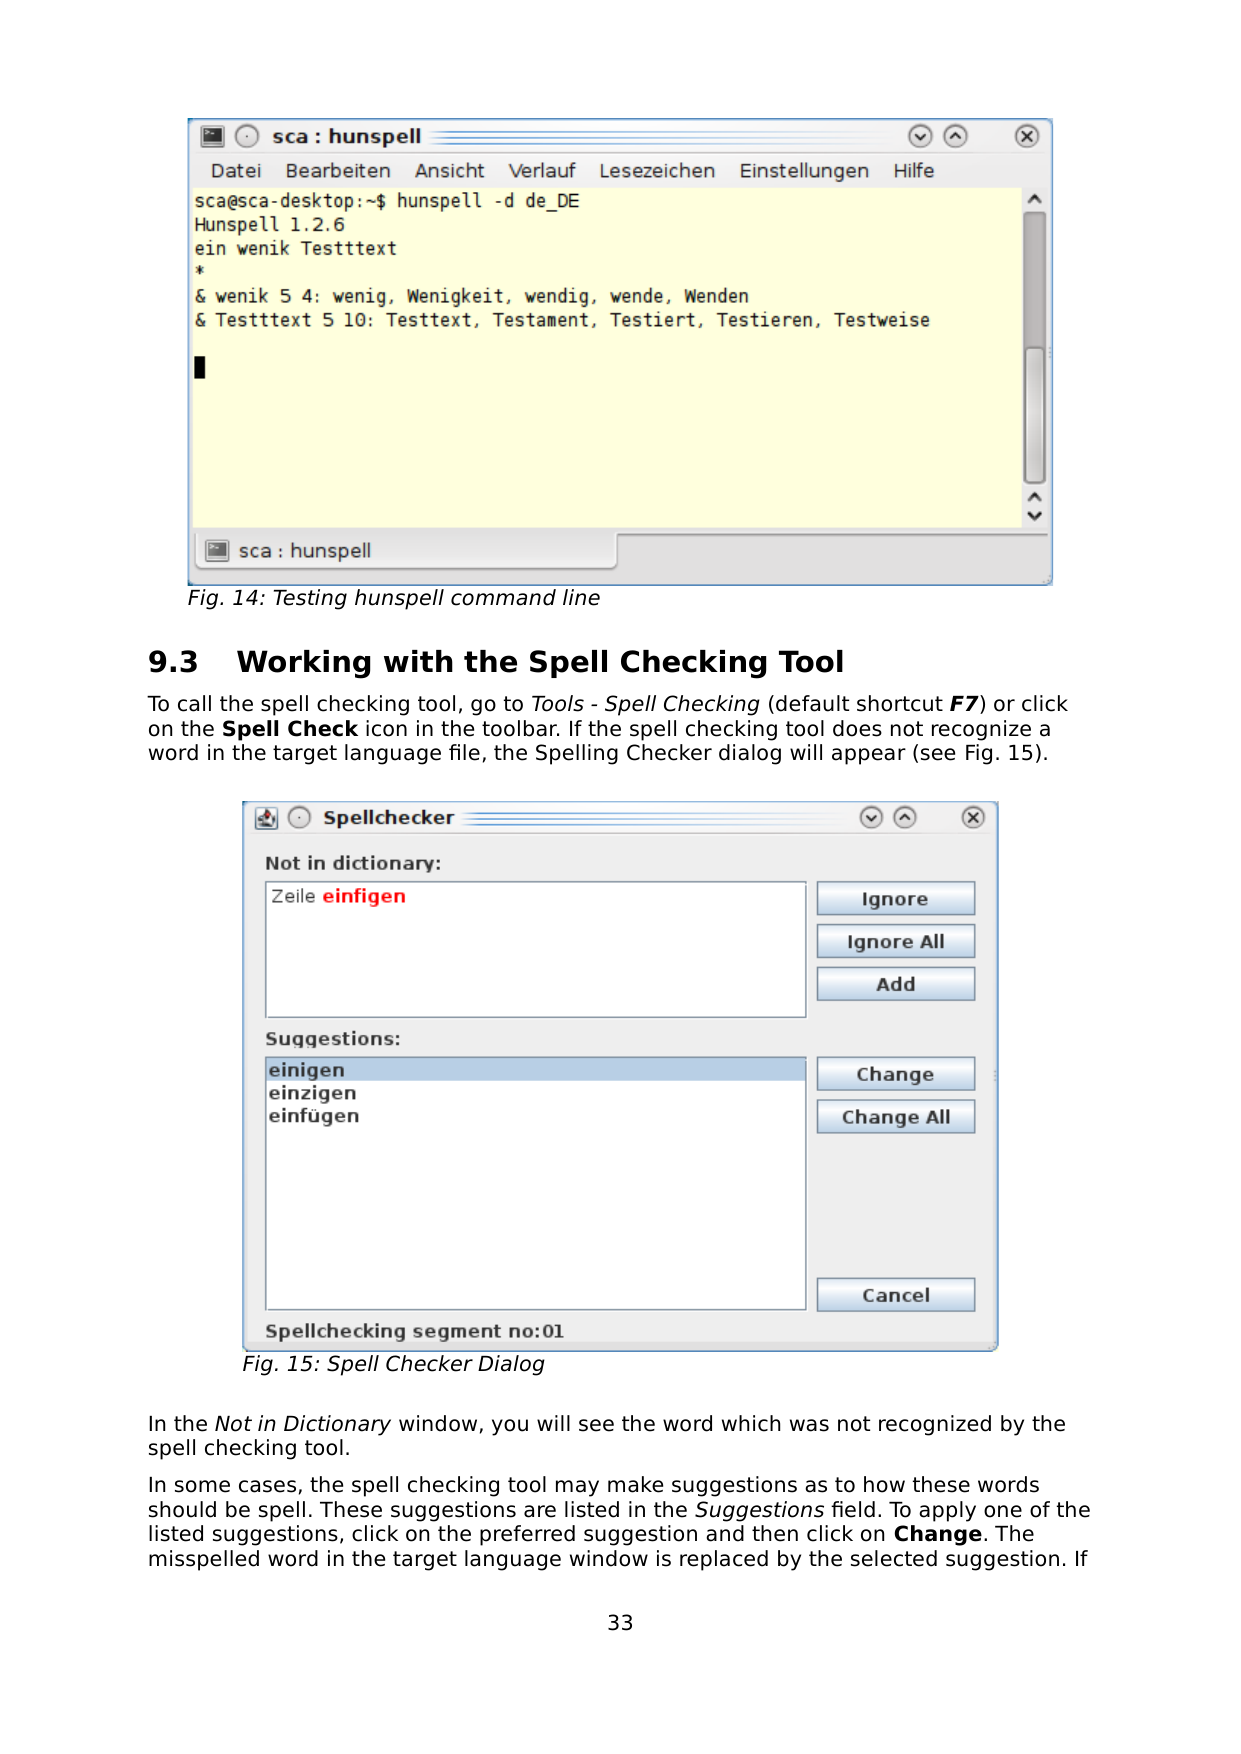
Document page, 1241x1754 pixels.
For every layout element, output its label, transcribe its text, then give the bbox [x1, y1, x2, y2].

picture [242, 801, 999, 1352]
text Fig. 14: Testing hunspell command line [188, 586, 1053, 610]
picture [187, 118, 1054, 586]
text To call the spell checking tool, go to Tools - Spell Checking (default shortcut F7) or click on the Spell Check icon in the toolbar. If the spell checking tool does not recognize a word in the target language file, the Spelling Checker dialog will appear (see Fig. 15). [148, 692, 1093, 766]
text In the Not in Dictionary window, you will see the word which was not recognized by the spell checking tool. [148, 778, 1093, 1461]
text Fig. 15: Spell Checker Dialog [242, 1352, 998, 1376]
subtitle Working with the Spell Checking Tool [148, 118, 1093, 679]
text In some cases, the spell checking tool may make suggestions as to how these words should be spell. These suggestions are listed in the Suggestions field. To apply one of the listed suggestions, click on the preferred suggestion and then click on Change. The misspelled word in the target language window is replaced by the selected suggestion. If [148, 1473, 1093, 1571]
